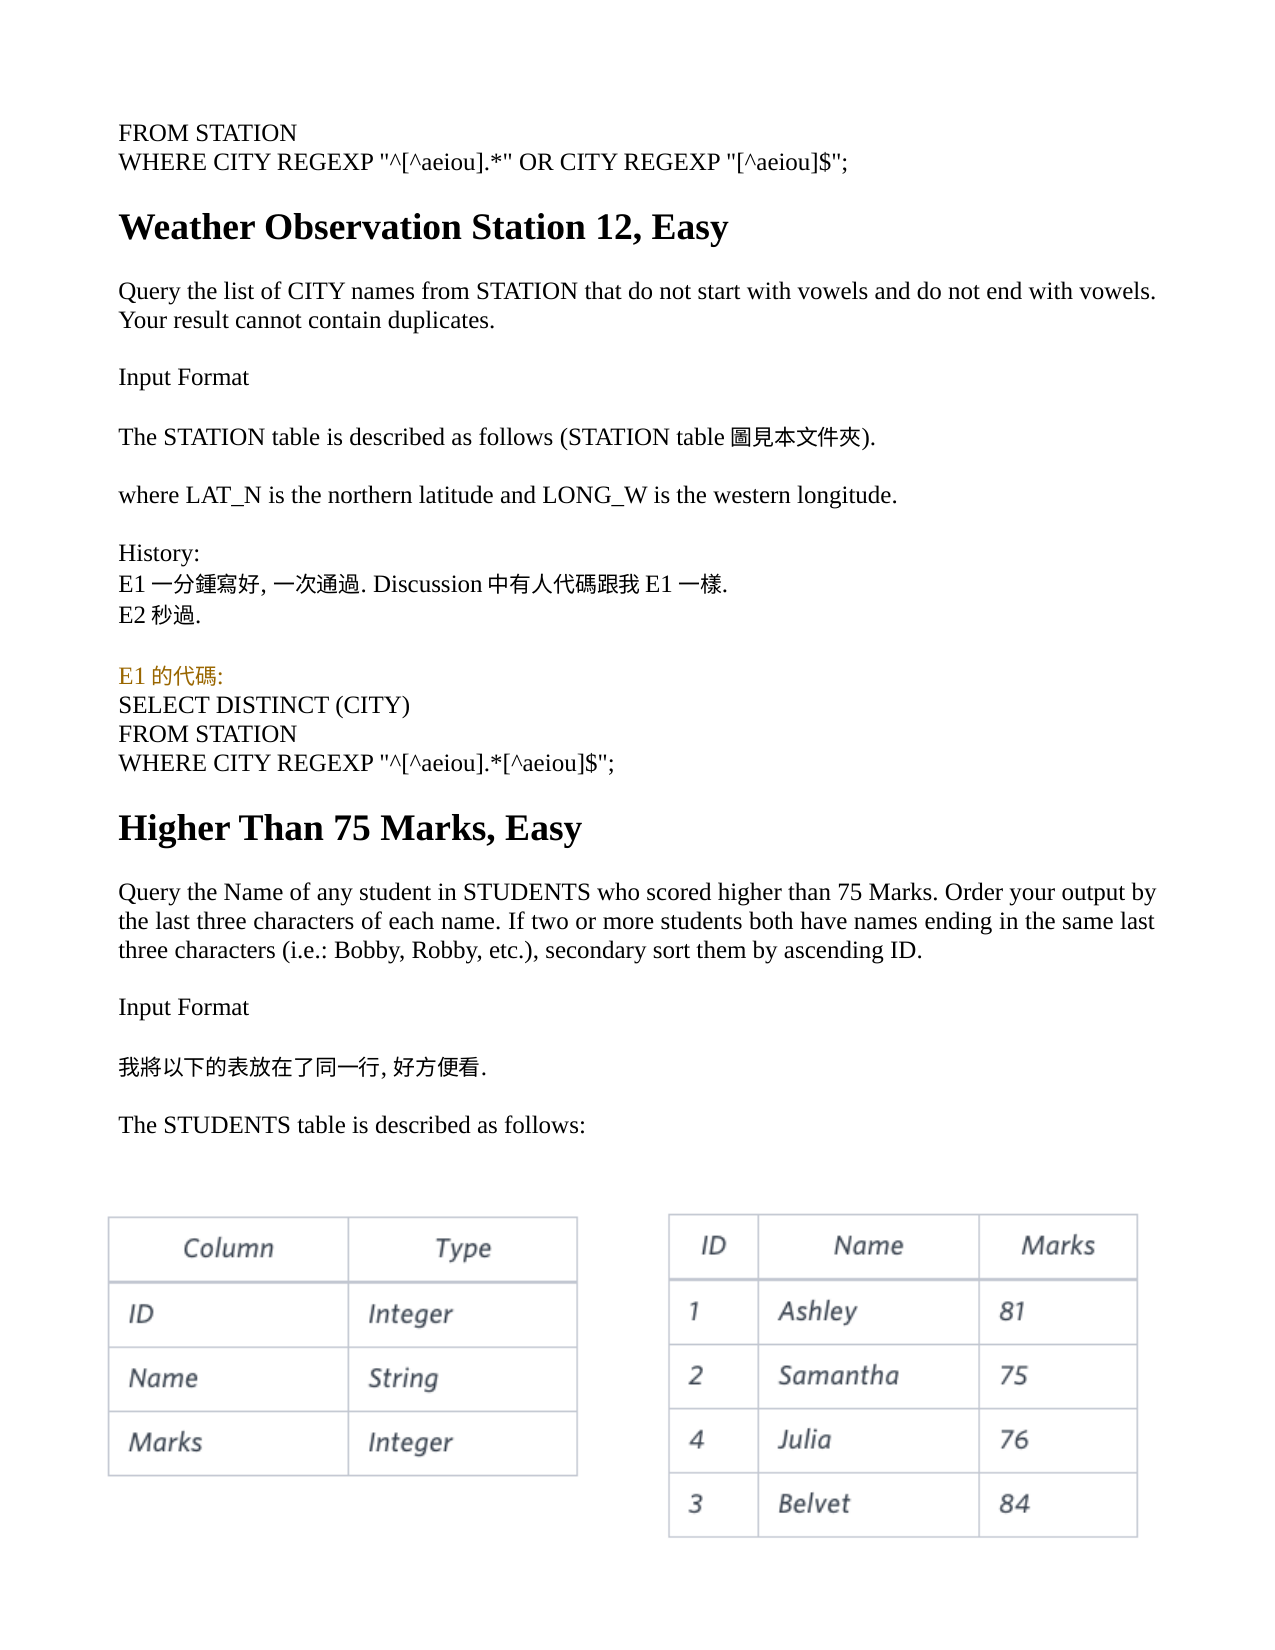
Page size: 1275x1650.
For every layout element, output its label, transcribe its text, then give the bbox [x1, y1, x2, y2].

text FROM STATION [118, 719, 1157, 748]
picture [656, 1200, 1154, 1549]
text WHERE CITY REGEXP "^[^aeiou].*[^aeiou]$"; [118, 748, 1157, 777]
text Input Format [118, 992, 1157, 1021]
text Weather Observation Station 12, Easy [118, 204, 1157, 247]
text Query the list of CITY names from STATION that do not start with vowels and do not end with vowels. Your result cannot contain duplicates. [118, 276, 1157, 334]
text The STUDENTS table is described as follows: [118, 1110, 1157, 1139]
text History: [118, 538, 1157, 567]
text Higher Than 75 Marks, Easy [118, 805, 1157, 848]
text where LAT_N is the northern latitude and LONG_W is the western longitude. [118, 480, 1157, 509]
text Input Format [118, 362, 1157, 391]
text Query the Name of any student in STUDENTS who scored higher than 75 Marks. Order your output by the last three characters of each name. If two or more students both have names ending in the same last three characters (i.e.: Bobby, Robby, etc.), secondary sort them by ascending ID. [118, 877, 1157, 963]
text The STATION table is described as follows (STATION table圖見本文件夾). [118, 420, 1157, 452]
text E1一分鍾寫好, 一次通過. Discussion中有人代碼跟我E1一樣. [118, 567, 1157, 598]
text 我將以下的表放在了同一行, 好方便看. [118, 1050, 1157, 1081]
text E2秒過. [118, 598, 1157, 630]
text FROM STATION [118, 118, 1157, 147]
picture [94, 1198, 597, 1497]
text WHERE CITY REGEXP "^[^aeiou].*" OR CITY REGEXP "[^aeiou]$"; [118, 147, 1157, 176]
text SELECT DISTINCT (CITY) [118, 690, 1157, 719]
text E1的代碼: [118, 659, 1157, 690]
